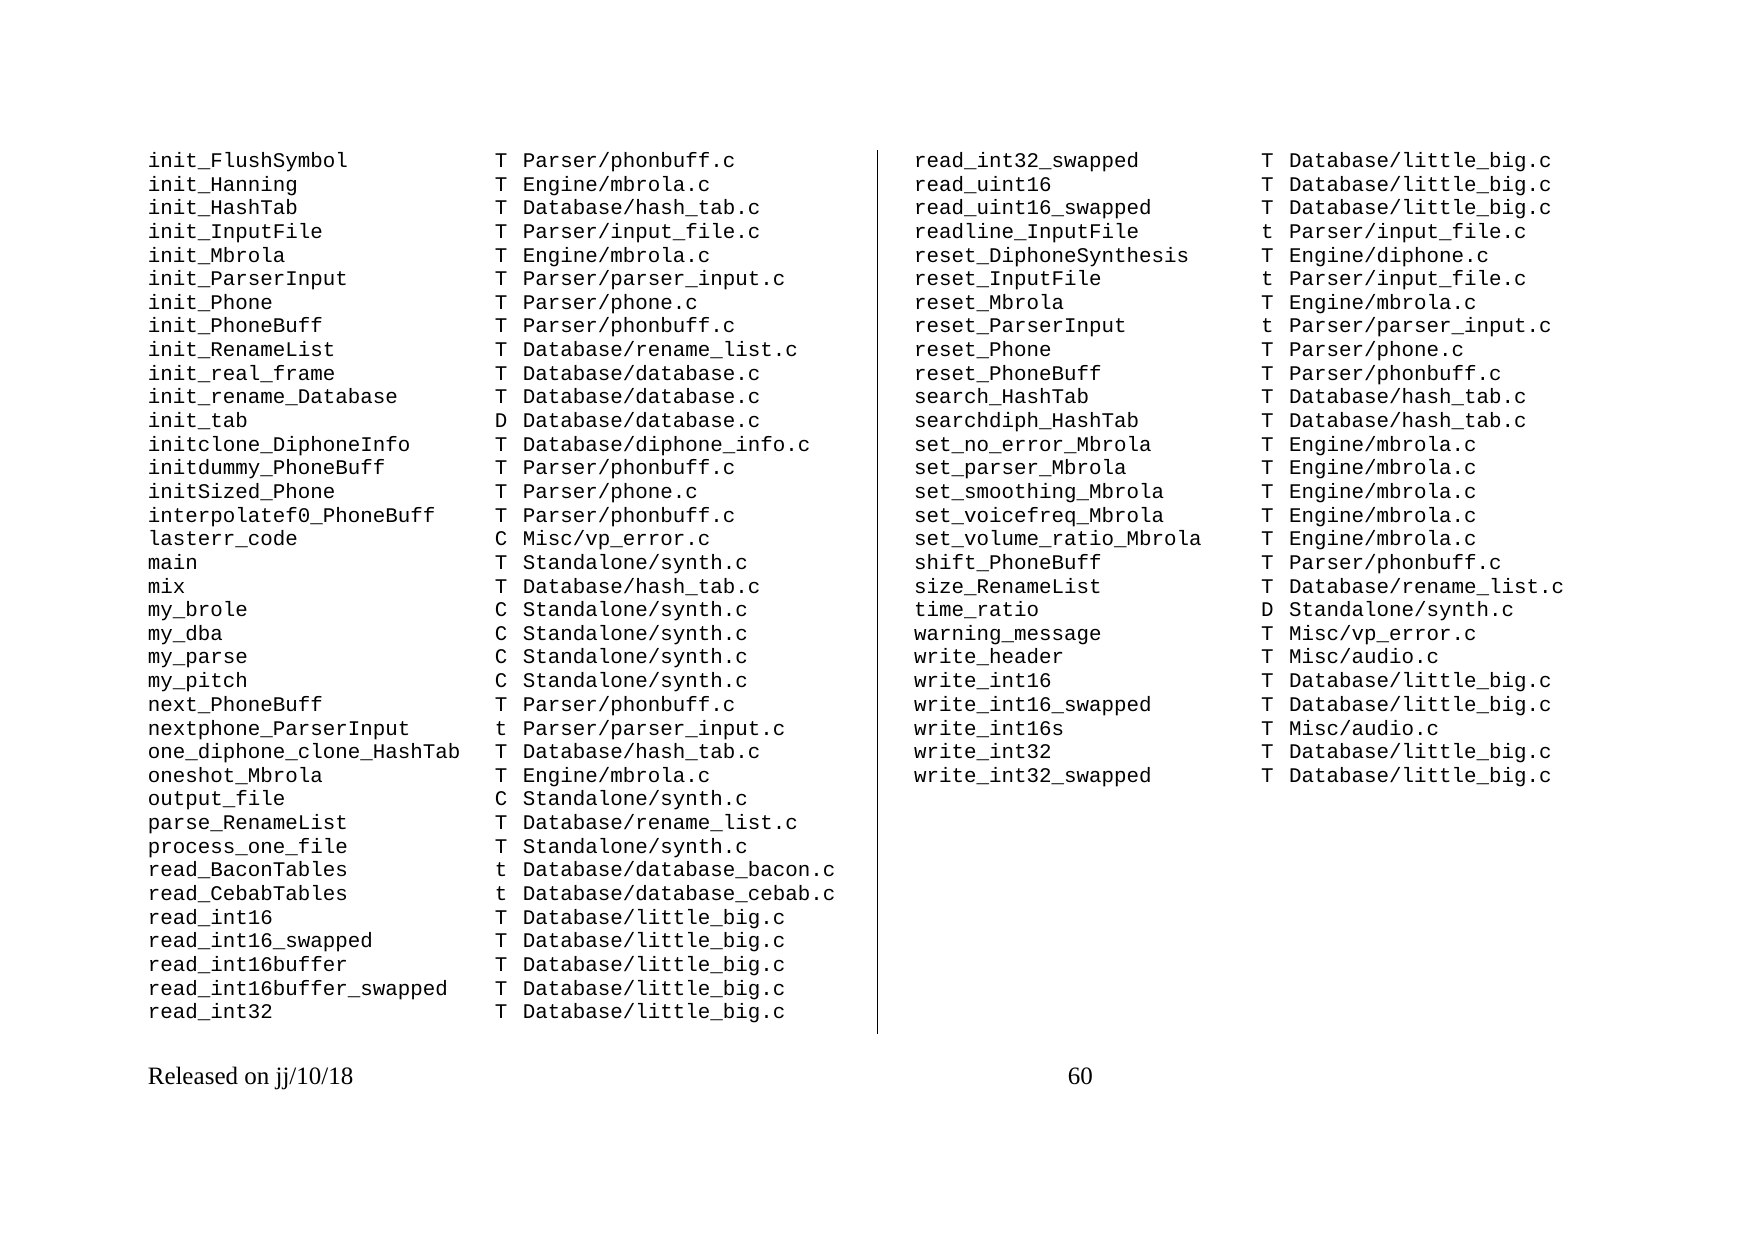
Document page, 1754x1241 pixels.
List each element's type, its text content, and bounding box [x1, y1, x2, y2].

text set_parser_Mbrola T Engine/mbrola.c [914, 457, 1606, 481]
text read_int32_swapped T Database/little_big.c [914, 150, 1606, 174]
text initclone_DiphoneInfo T Database/diphone_info.c [148, 434, 840, 457]
text my_dba C Standalone/synth.c [148, 623, 840, 647]
text next_PhoneBuff T Parser/phonbuff.c [148, 694, 840, 717]
text init_Mbrola T Engine/mbrola.c [148, 244, 840, 268]
text lasterr_code C Misc/vp_error.c [148, 528, 840, 552]
text search_HashTab T Database/hash_tab.c [914, 386, 1606, 410]
text read_CebabTables t Database/database_cebab.c [148, 883, 840, 907]
text main T Standalone/synth.c [148, 552, 840, 576]
text time_ratio D Standalone/synth.c [914, 599, 1606, 623]
text initSized_Phone T Parser/phone.c [148, 481, 840, 505]
text nextphone_ParserInput t Parser/parser_input.c [148, 717, 840, 741]
text shift_PhoneBuff T Parser/phonbuff.c [914, 552, 1606, 576]
text read_int16_swapped T Database/little_big.c [148, 930, 840, 954]
text reset_Mbrola T Engine/mbrola.c [914, 292, 1606, 316]
text read_int16 T Database/little_big.c [148, 907, 840, 930]
text set_smoothing_Mbrola T Engine/mbrola.c [914, 481, 1606, 505]
text readline_InputFile t Parser/input_file.c [914, 221, 1606, 244]
text my_brole C Standalone/synth.c [148, 599, 840, 623]
text one_diphone_clone_HashTab T Database/hash_tab.c [148, 741, 840, 765]
text write_int16_swapped T Database/little_big.c [914, 694, 1606, 717]
text init_real_frame T Database/database.c [148, 363, 840, 386]
text reset_InputFile t Parser/input_file.c [914, 268, 1606, 292]
text initdummy_PhoneBuff T Parser/phonbuff.c [148, 457, 840, 481]
text set_volume_ratio_Mbrola T Engine/mbrola.c [914, 528, 1606, 552]
text size_RenameList T Database/rename_list.c [914, 576, 1606, 599]
text init_rename_Database T Database/database.c [148, 386, 840, 410]
text read_uint16_swapped T Database/little_big.c [914, 197, 1606, 221]
text read_int32 T Database/little_big.c [148, 1001, 840, 1025]
text my_pitch C Standalone/synth.c [148, 670, 840, 694]
text write_header T Misc/audio.c [914, 647, 1606, 670]
text write_int32 T Database/little_big.c [914, 741, 1606, 765]
text reset_PhoneBuff T Parser/phonbuff.c [914, 363, 1606, 386]
text read_uint16 T Database/little_big.c [914, 174, 1606, 197]
text reset_ParserInput t Parser/parser_input.c [914, 316, 1606, 339]
text read_int16buffer T Database/little_big.c [148, 954, 840, 978]
text init_RenameList T Database/rename_list.c [148, 339, 840, 363]
text my_parse C Standalone/synth.c [148, 647, 840, 670]
text warning_message T Misc/vp_error.c [914, 623, 1606, 647]
text oneshot_Mbrola T Engine/mbrola.c [148, 765, 840, 788]
text init_tab D Database/database.c [148, 410, 840, 434]
text init_PhoneBuff T Parser/phonbuff.c [148, 316, 840, 339]
text interpolatef0_PhoneBuff T Parser/phonbuff.c [148, 505, 840, 528]
text searchdiph_HashTab T Database/hash_tab.c [914, 410, 1606, 434]
text parse_RenameList T Database/rename_list.c [148, 812, 840, 836]
text set_no_error_Mbrola T Engine/mbrola.c [914, 434, 1606, 457]
text process_one_file T Standalone/synth.c [148, 836, 840, 859]
text write_int16s T Misc/audio.c [914, 717, 1606, 741]
text mix T Database/hash_tab.c [148, 576, 840, 599]
text set_voicefreq_Mbrola T Engine/mbrola.c [914, 505, 1606, 528]
text reset_Phone T Parser/phone.c [914, 339, 1606, 363]
text write_int32_swapped T Database/little_big.c [914, 765, 1606, 788]
text reset_DiphoneSynthesis T Engine/diphone.c [914, 244, 1606, 268]
text init_InputFile T Parser/input_file.c [148, 221, 840, 244]
text init_FlushSymbol T Parser/phonbuff.c [148, 150, 840, 174]
text init_HashTab T Database/hash_tab.c [148, 197, 840, 221]
text output_file C Standalone/synth.c [148, 788, 840, 812]
text init_Hanning T Engine/mbrola.c [148, 174, 840, 197]
text init_ParserInput T Parser/parser_input.c [148, 268, 840, 292]
text init_Phone T Parser/phone.c [148, 292, 840, 316]
text write_int16 T Database/little_big.c [914, 670, 1606, 694]
text read_int16buffer_swapped T Database/little_big.c [148, 978, 840, 1001]
text read_BaconTables t Database/database_bacon.c [148, 859, 840, 883]
